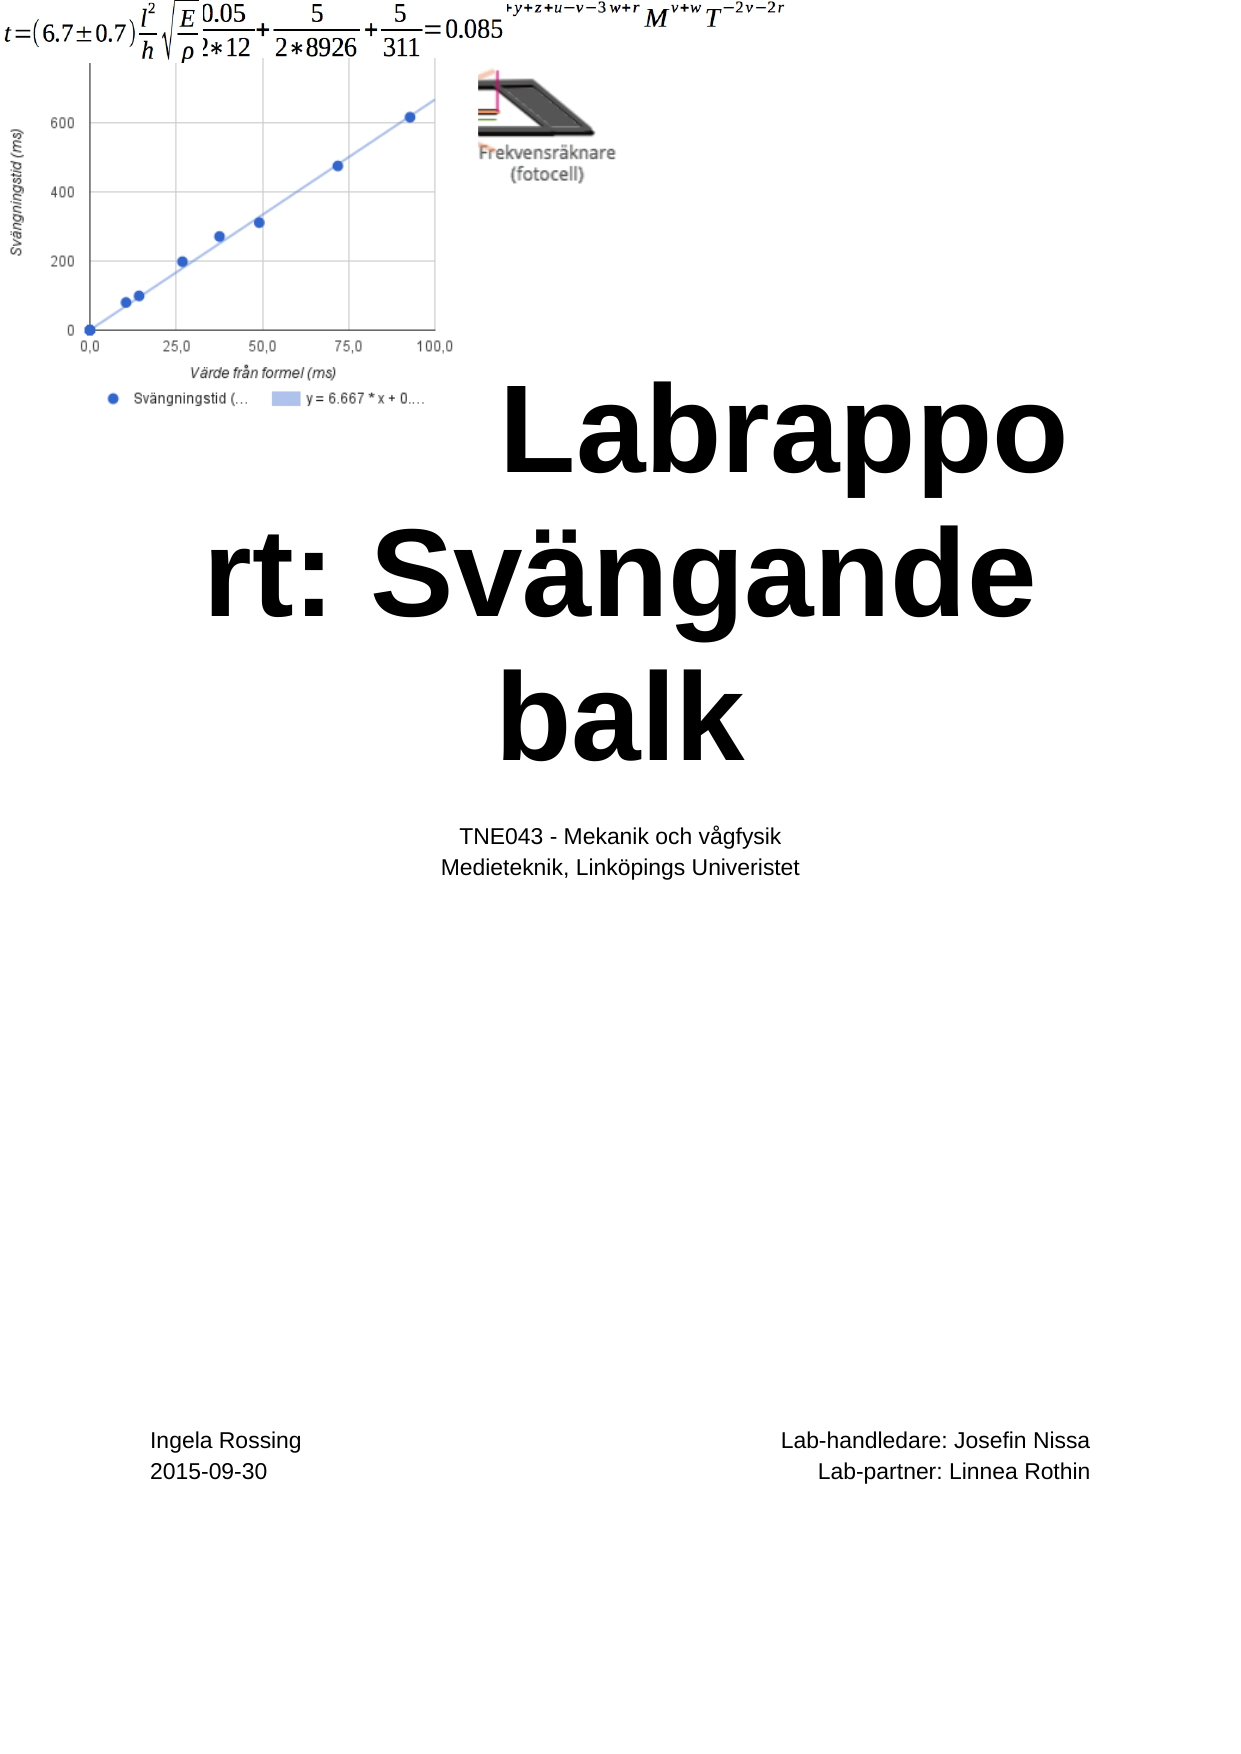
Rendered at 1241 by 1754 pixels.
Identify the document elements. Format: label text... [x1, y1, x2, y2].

text Medieteknik, Linköpings Univeristet [150, 853, 1090, 880]
picture [0, 0, 789, 426]
title Labrapport: Svängande balk [150, 356, 1090, 787]
text Ingela Rossing Lab-handledare: Josefin Nissa [150, 1427, 1090, 1454]
text 2015-09-30 Lab-partner: Linnea Rothin [150, 1458, 1090, 1484]
text TNE043 - Mekanik och vågfysik [150, 823, 1090, 850]
